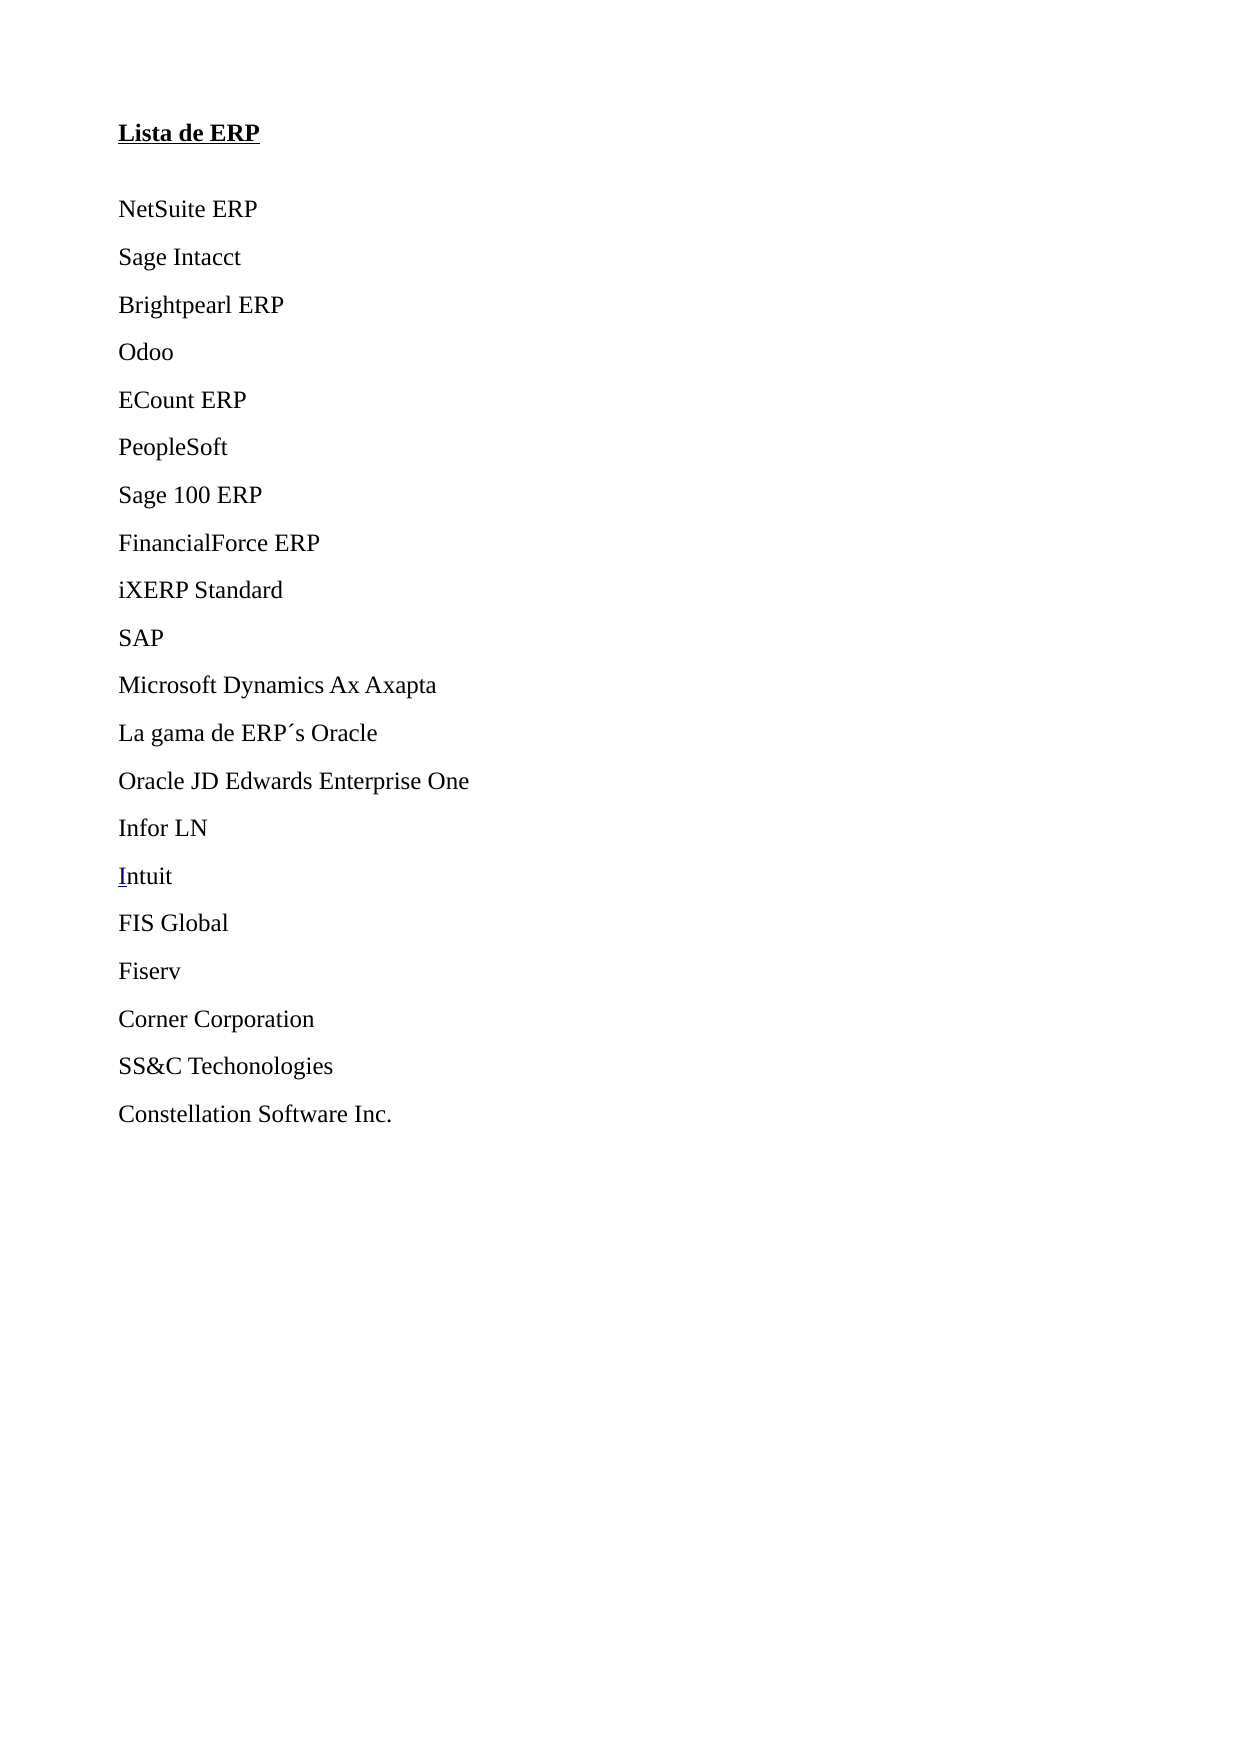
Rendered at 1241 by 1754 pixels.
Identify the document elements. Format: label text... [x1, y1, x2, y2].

text Constellation Software Inc. [118, 1099, 1122, 1128]
text FIS Global [118, 908, 1122, 937]
text SAP [118, 623, 1122, 652]
text Brightpearl ERP [118, 290, 1122, 318]
text FinancialForce ERP [118, 528, 1122, 556]
text Infor LN [118, 813, 1122, 842]
text Lista de ERP [118, 118, 1122, 147]
text iXERP Standard [118, 575, 1122, 604]
text ECount ERP [118, 385, 1122, 414]
text NetSuite ERP [118, 194, 1122, 223]
text Microsoft Dynamics Ax Axapta [118, 671, 1122, 699]
text Intuit [118, 861, 1122, 890]
text Corner Corporation [118, 1004, 1122, 1032]
text Oracle JD Edwards Enterprise One [118, 766, 1122, 794]
text PeopleSoft [118, 432, 1122, 461]
text SS&C Techonologies [118, 1051, 1122, 1080]
text Sage 100 ERP [118, 480, 1122, 509]
text Sage Intacct [118, 242, 1122, 271]
text Odoo [118, 337, 1122, 366]
text Fiserv [118, 956, 1122, 985]
text La gama de ERP´s Oracle [118, 718, 1122, 747]
